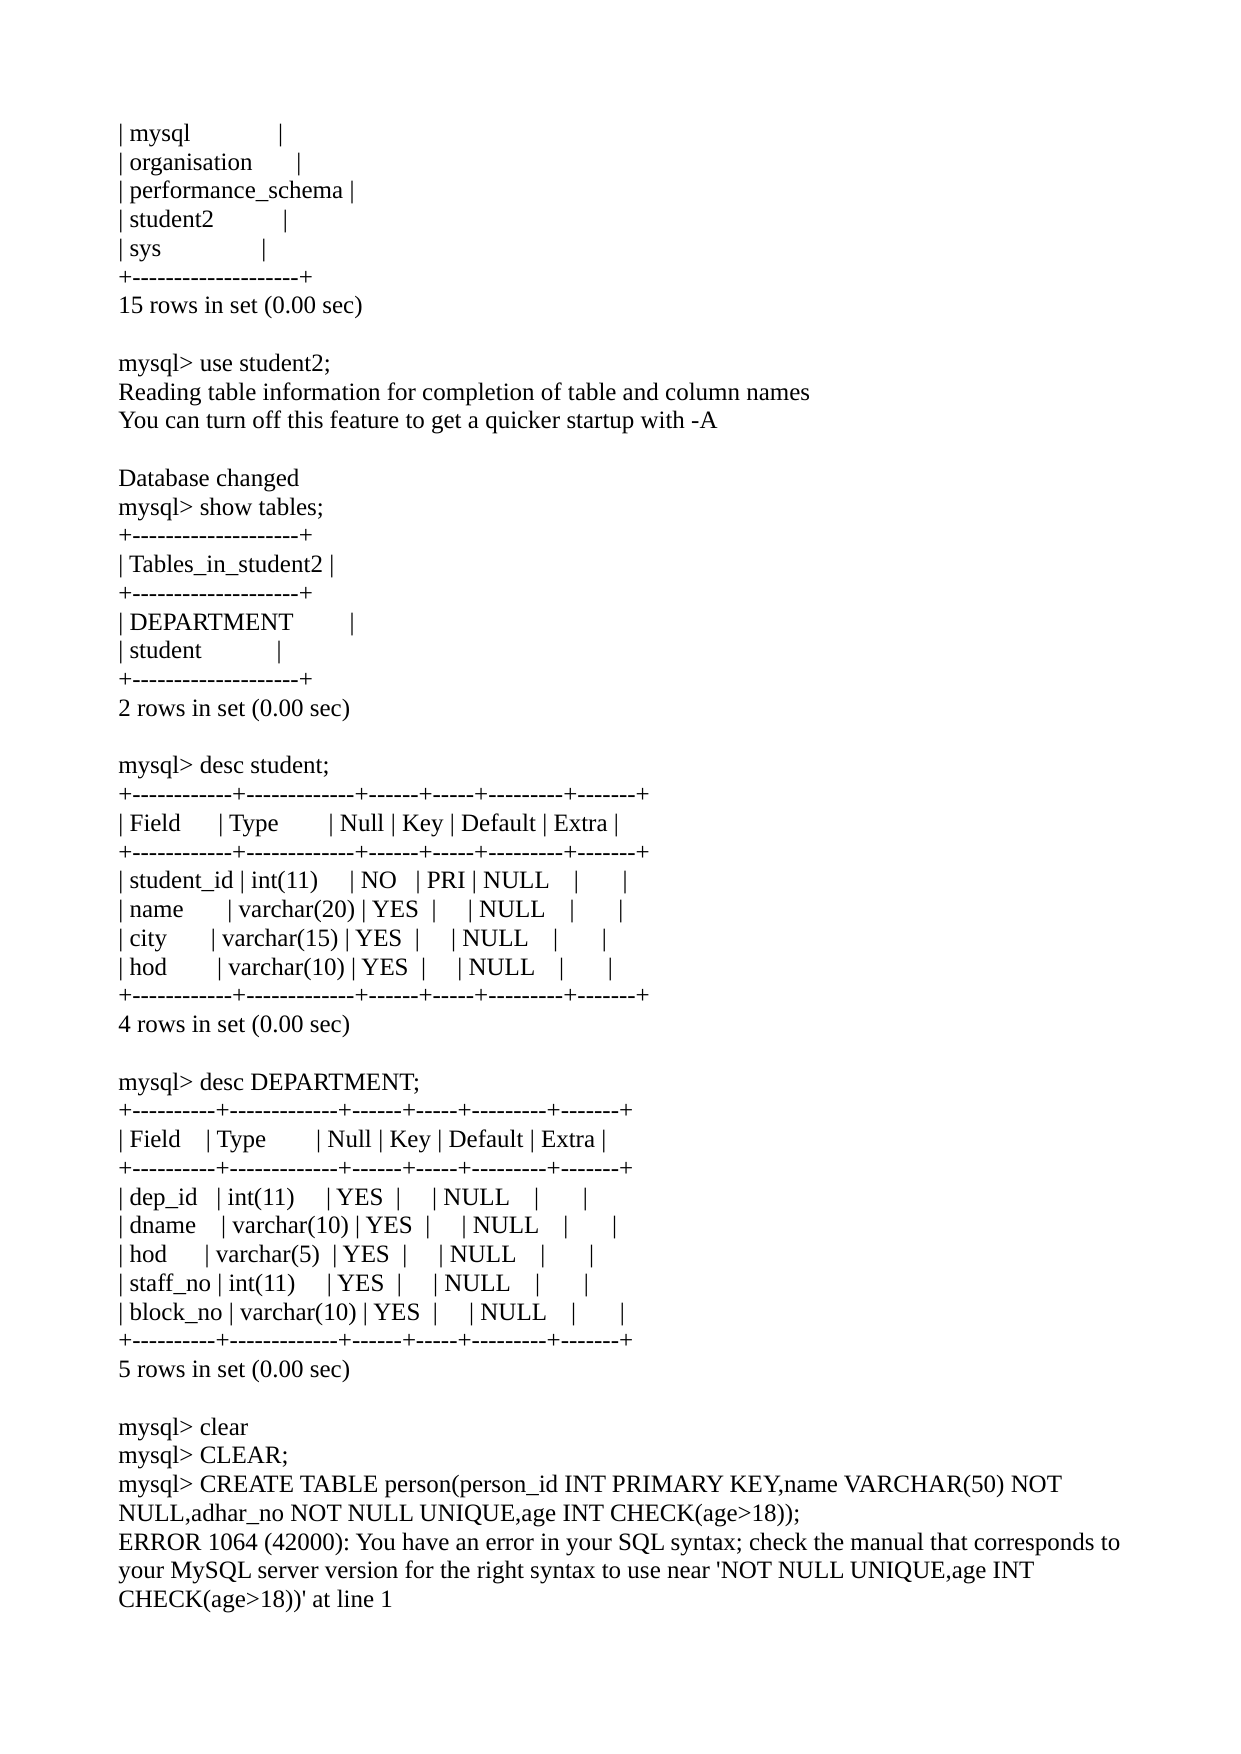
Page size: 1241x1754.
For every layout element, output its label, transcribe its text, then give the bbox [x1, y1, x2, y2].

text +------------+-------------+------+-----+---------+-------+ [118, 981, 1122, 1009]
text mysql> use student2; [118, 348, 1122, 377]
text mysql> CLEAR; [118, 1441, 1122, 1469]
text +--------------------+ [118, 262, 1122, 291]
text mysql> desc DEPARTMENT; [118, 1067, 1122, 1096]
text 15 rows in set (0.00 sec) [118, 291, 1122, 319]
text | student2 | [118, 204, 1122, 233]
text | hod | varchar(10) | YES | | NULL | | [118, 952, 1122, 981]
text | Field | Type | Null | Key | Default | Extra | [118, 808, 1122, 837]
text Reading table information for completion of table and column names [118, 377, 1122, 406]
text | city | varchar(15) | YES | | NULL | | [118, 923, 1122, 952]
text 2 rows in set (0.00 sec) [118, 693, 1122, 722]
text | organisation | [118, 147, 1122, 176]
text | dname | varchar(10) | YES | | NULL | | [118, 1211, 1122, 1239]
text +------------+-------------+------+-----+---------+-------+ [118, 837, 1122, 866]
text | student_id | int(11) | NO | PRI | NULL | | [118, 866, 1122, 894]
text | hod | varchar(5) | YES | | NULL | | [118, 1239, 1122, 1268]
text | Tables_in_student2 | [118, 549, 1122, 578]
text +--------------------+ [118, 664, 1122, 693]
text mysql> clear [118, 1412, 1122, 1441]
text mysql> desc student; [118, 751, 1122, 779]
text +--------------------+ [118, 521, 1122, 549]
text | mysql | [118, 118, 1122, 147]
text +--------------------+ [118, 578, 1122, 607]
text 4 rows in set (0.00 sec) [118, 1009, 1122, 1038]
text +----------+-------------+------+-----+---------+-------+ [118, 1153, 1122, 1182]
text You can turn off this feature to get a quicker startup with -A [118, 406, 1122, 434]
text | staff_no | int(11) | YES | | NULL | | [118, 1268, 1122, 1297]
text mysql> show tables; [118, 492, 1122, 521]
text | Field | Type | Null | Key | Default | Extra | [118, 1124, 1122, 1153]
text Database changed [118, 463, 1122, 492]
text | block_no | varchar(10) | YES | | NULL | | [118, 1297, 1122, 1326]
text +----------+-------------+------+-----+---------+-------+ [118, 1326, 1122, 1354]
text | sys | [118, 233, 1122, 262]
text | dep_id | int(11) | YES | | NULL | | [118, 1182, 1122, 1211]
text | name | varchar(20) | YES | | NULL | | [118, 894, 1122, 923]
text | student | [118, 636, 1122, 664]
text +----------+-------------+------+-----+---------+-------+ [118, 1096, 1122, 1124]
text | DEPARTMENT | [118, 607, 1122, 636]
text 5 rows in set (0.00 sec) [118, 1354, 1122, 1383]
text ERROR 1064 (42000): You have an error in your SQL syntax; check the manual that corresponds to your MySQL server version for the right syntax to use near 'NOT NULL UNIQUE,age INT CHECK(age>18))' at line 1 [118, 1527, 1122, 1613]
text +------------+-------------+------+-----+---------+-------+ [118, 779, 1122, 808]
text mysql> CREATE TABLE person(person_id INT PRIMARY KEY,name VARCHAR(50) NOT NULL,adhar_no NOT NULL UNIQUE,age INT CHECK(age>18)); [118, 1469, 1122, 1527]
text | performance_schema | [118, 176, 1122, 204]
